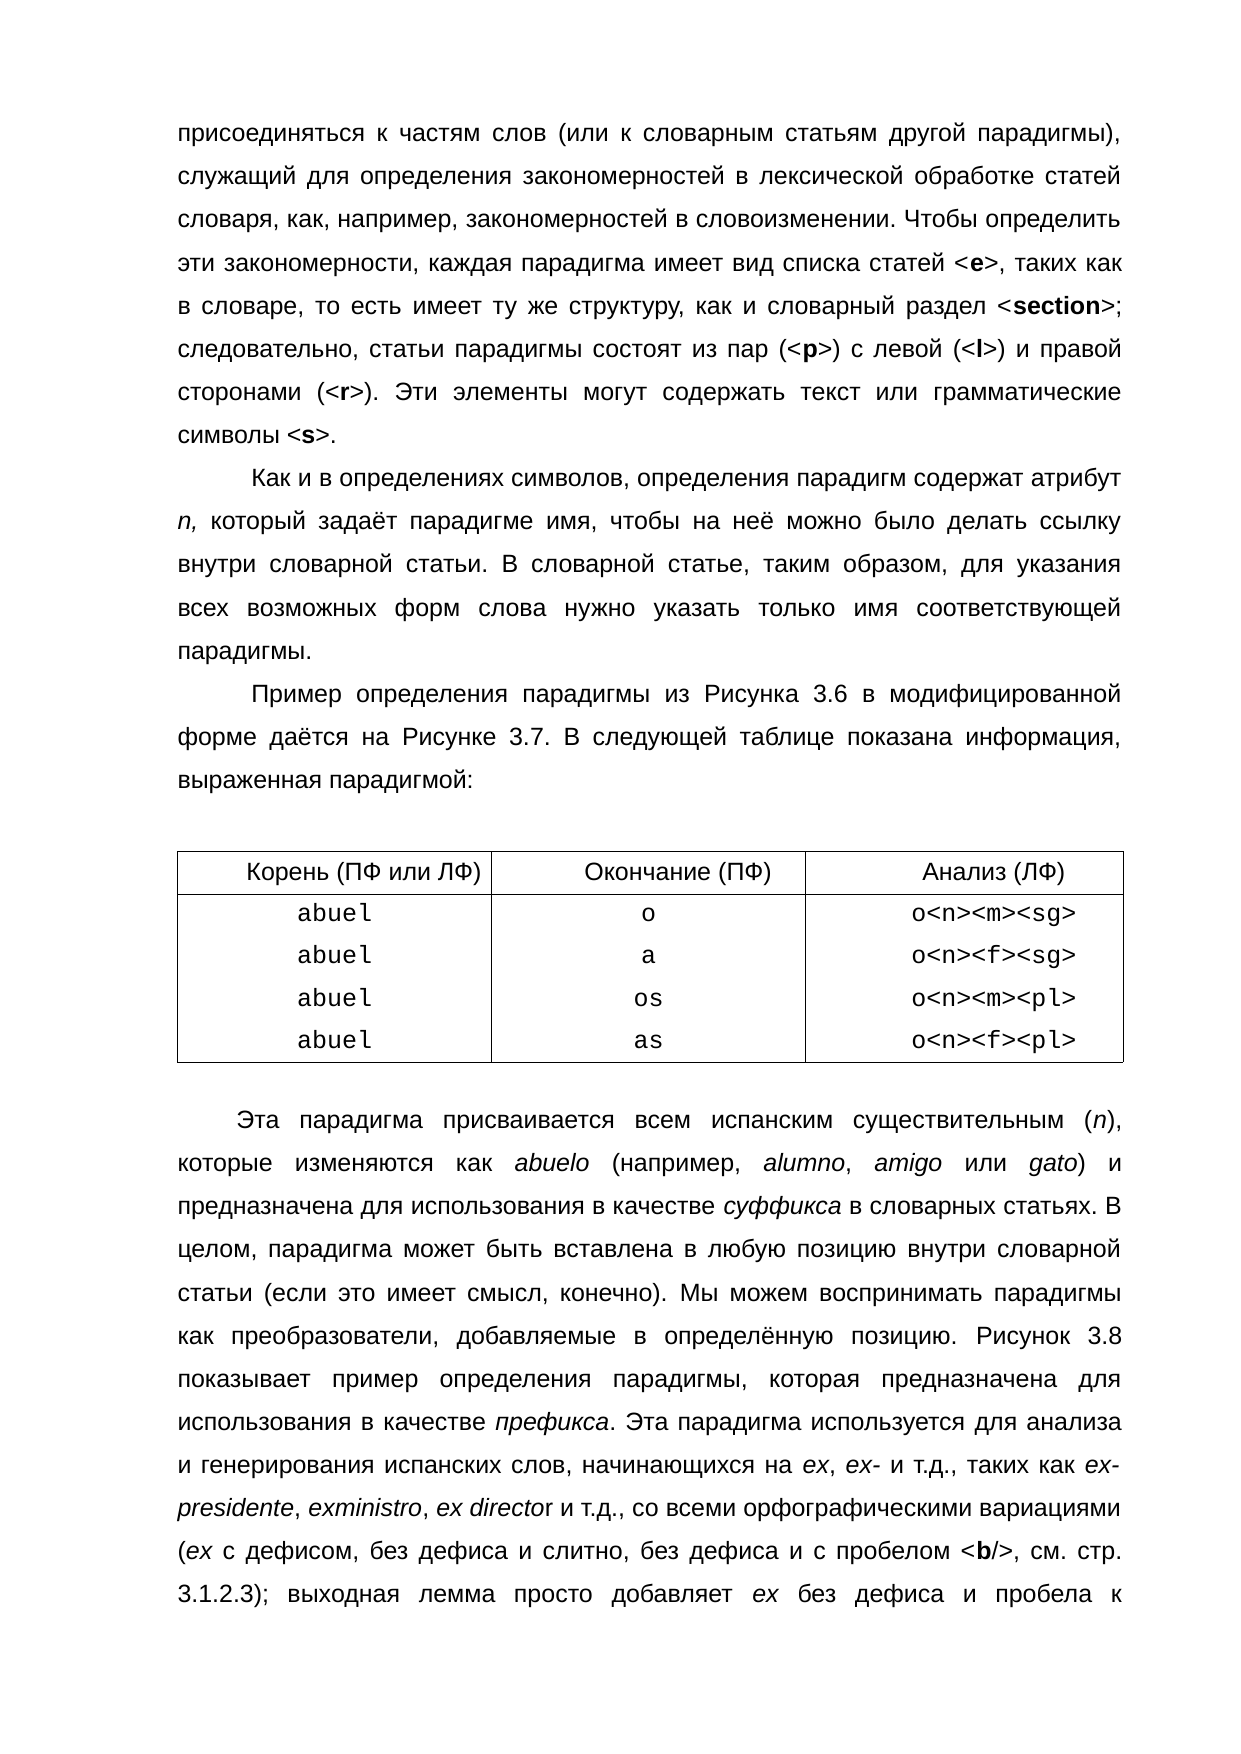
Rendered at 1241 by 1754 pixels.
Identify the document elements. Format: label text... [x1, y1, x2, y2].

text Эта парадигма присваивается всем испанским существительным (n), которые изменяются как abuelo (например, alumno, amigo или gato) и предназначена для использования в качестве суффикса в словарных статьях. В целом, парадигма может быть вставлена в любую позицию внутри словарной статьи (если это имеет смысл, конечно). Мы можем воспринимать парадигмы как преобразователи, добавляемые в определённую позицию. Рисунок 3.8 показывает пример определения парадигмы, которая предназначена для использования в качестве префикса. Эта парадигма используется для анализа и генерирования испанских слов, начинающихся на ex, ex- и т.д., таких как ex-presidente, exministro, ex director и т.д., со всеми орфографическими вариациями (ex с дефисом, без дефиса и слитно, без дефиса и с пробелом <b/>, см. стр. 3.1.2.3); выходная лемма просто добавляет ex без дефиса и пробела к [177, 1105, 1122, 1608]
text присоединяться к частям слов (или к словарным статьям другой парадигмы), служащий для определения закономерностей в лексической обработке статей словаря, как, например, закономерностей в словоизменении. Чтобы определить эти закономерности, каждая парадигма имеет вид списка статей <e>, таких как в словаре, то есть имеет ту же структуру, как и словарный раздел <section>; следовательно, статьи парадигмы состоят из пар (<p>) с левой (<l>) и правой сторонами (<r>). Эти элементы могут содержать текст или грамматические символы <s>. [177, 118, 1122, 449]
table_cell abuel abuel abuel abuel [178, 895, 491, 1062]
table_header Корень (ПФ или ЛФ) [178, 852, 491, 894]
text Как и в определениях символов, определения парадигм содержат атрибут n, который задаёт парадигме имя, чтобы на неё можно было делать ссылку внутри словарной статьи. В словарной статье, таким образом, для указания всех возможных форм слова нужно указать только имя соответствующей парадигмы. [177, 463, 1122, 664]
table_cell o<n><m><sg> o<n><f><sg> o<n><m><pl> o<n><f><pl> [806, 895, 1123, 1062]
table_header Анализ (ЛФ) [806, 852, 1123, 894]
text Пример определения парадигмы из Рисунка 3.6 в модифицированной форме даётся на Рисунке 3.7. В следующей таблице показана информация, выраженная парадигмой: [177, 679, 1122, 794]
table_header Окончание (ПФ) [492, 852, 805, 894]
table_cell o a os as [492, 895, 805, 1062]
